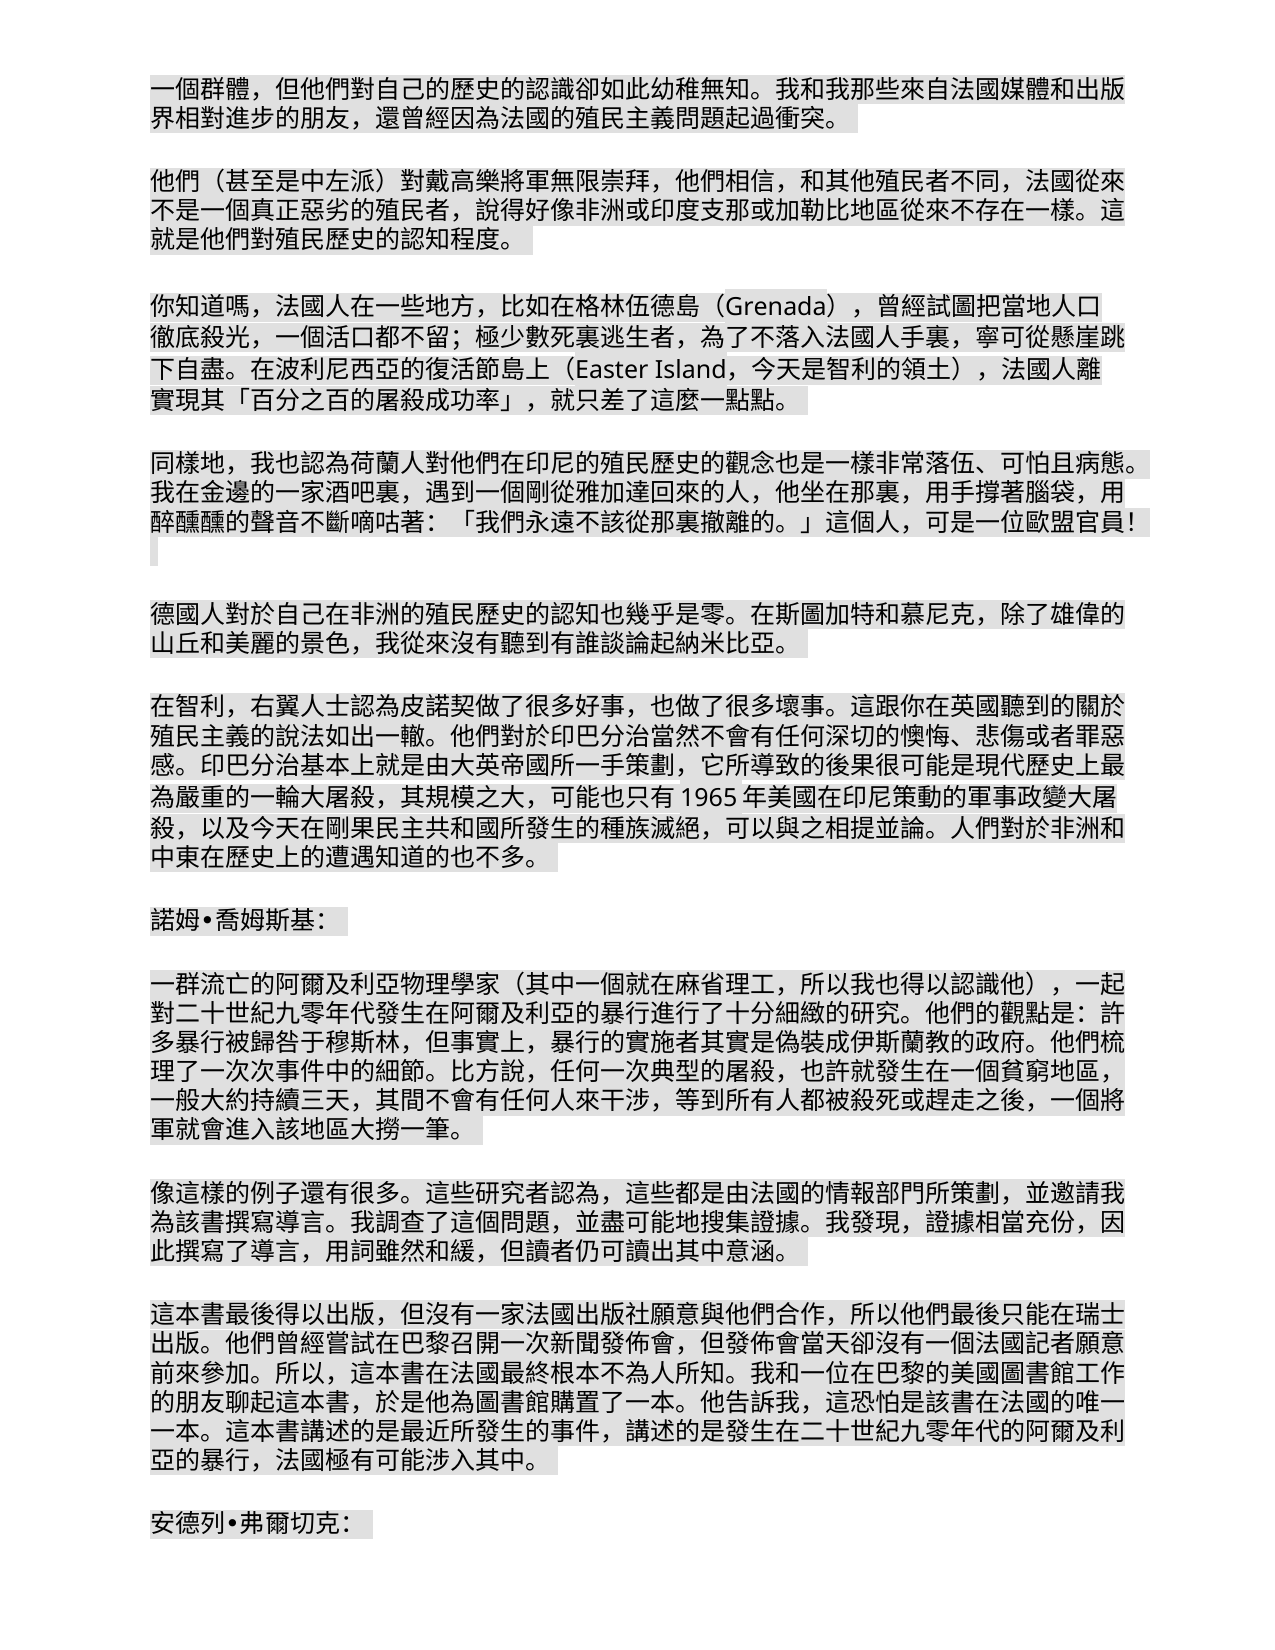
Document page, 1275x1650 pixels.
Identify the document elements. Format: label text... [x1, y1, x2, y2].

text 人性的最後希望 陳真 2020. 05. 15. 謝謝亦鳴介紹底下這本書，是Andre Vltchek 與 Noam Chomsky 合著，博客來網站上買得到中文版： https://bit.ly/2WxV0r1 容我把你貼的轉成繁體中文如下，因為繁體中文世界腦殘人數似乎比較多，需要更多治療。我同時也修改了原始譯文的某些遣詞用句，使之適合台灣一般翻譯習慣，例如「季辛吉」、「寮國」、「吉普賽人」、「波布政權」、「盧安達」、「皮諾契」，而非「基辛格」、「老撾」、「羅姆人」、「波爾布特政權」、「盧旺達」、「皮諾切特」等等。 老實說，這篇原始翻譯有點彆扭，因此我儘可能在維持原有的翻譯下，做點小修改，使其通順，至少讓人能看懂。另外，我也做了一些註解，比方說「炸彈寶寶」，請見內文注釋。 我寫文章常會提到，美國光是二戰結束後就發動了上百次侵略戰爭，殺害了「上千萬人」，很多腦殘看了心裏一定認為我造謠或誇大其詞。曾有一位腦殘公開叫陣，要我證明美國「曾經故意殺害一個平民」。這位腦殘中毒很深，他甚至連美國殺害「一個人」都不相信，更不用說屠殺千萬條人命。事實上，我不但一點都沒有誇大，而且為了避免無謂爭議，我寫文章通常都會故意寫得非常含蓄，以免讓腦殘一下子就拒看或拒絕相信，這就是我的狡猾之處。其實我應該寫說：自二戰結束以來，以美國為首的西方國家之侵略行徑，直接導致「數千萬人」(而非僅僅上千萬人) 的死亡以及數億人的流離失所與傷殘。 各位會不會跟我一樣，經常覺得很沮喪，為什麼這樣一種血腥殘暴毫無人性的人類浩劫，人們不但一無所知，或是根本不在乎，甚至還把這樣一個危害人類甚鉅的邪惡帝國吹捧為人類的民主救星與人權捍衛者？另一方面，不僅獨善其身，甚且還兼善天下，在真正意義上對人類和平與文明發展及人權與生命保障做出史無前例的偉大貢獻的中國，卻反而被抹黑成惡魔，視為人類公敵。 面對這樣一種荒謬世道，我常覺得很挫折，很無言。那種感覺就好像我活在一個詭異病態的世界，在這世界裏，耶穌被描繪成惡魔，而撒旦卻成為正義使者，底下的妖魔鬼怪到處跑，說是散播真善美的可愛小天使。這時候，我該怎麼辦？我該怎麼讓腦殘們清醒？有沒有什麼聰明藥，吃了之後，可以修復腦殘細胞；讓腦子有洞的補洞，進水的排水，讓智商至少可以提高 50，或是提高到達我的智商開根號再乘以10。 阿遠提供該書作者之一Andre Vltchek 的訪談視頻： https://youtu.be/7CnSXBOrHMc 裏頭有些話，說中我心。作者說：現在正是拯救數十億人類的最後機會了；美國及西方帝國主義再不打倒，在可見的將來就再也沒有機會了。惟一有能力改變這一切的就是中國。中國是世界上最偉大的國家，中國的文化、思想與實踐能夠為人類帶來救贖。 我知道腦殘聽到這樣一些話肯定會嗤之以鼻，但這其實只是一個基本事實，而這就是重點所在：為何是非善惡居然能顛倒至此？明明白白的基本事實無人相信，而荒謬透頂的謊言卻眾人頂禮膜拜。 Vltchek 還說：「中國在全世界做著偉大的工作，因此，支持中國就是我的責任所在，我若不這麼做，那我就是在自欺欺人。」做為一個記者，Vltchek 走遍全世界一百多個國家，親眼目擊西方帝國主義在世界各地的侵略與恐怖傷害。他說，「西方帝國主義是這個地球上惟一的根本問題，惟有反抗它，才有可能拯救長期以來被折磨與摧殘的數十億人民。」 Vltchek 並提到他花了十五年時間，製作了一部記錄片，記錄美國1965年在印尼發動軍事政變的經過。(陳真按：美國在印尼策動一場有計畫的反華反共大屠殺，從1965到1966年，短短一年間，以極其病態殘忍的手法，殺害至少五十萬人，包括老幼婦孺都不放過。) 他並提到香港暴亂是如何由西方政府以及那些包藏禍心的 NGO 所資助與策動，並且透過完全由西方掌控的主流媒體，編造謊言，洗腦年輕人；讓一半的香港人突然以為過去被英國所殘酷鎮壓、羞辱與剝削的殖民歲月是多麼美好。事實上，「共產黨領導下的中國，才是全世界最進步的國家之一。」 Vltchek 在非洲居住了五年，親眼目擊其變化。他說，「在中國來到之前，非洲人民被西方國家幾乎剝奪了一切，一片荒蕪，沒有鐵路，沒有像樣的學校和醫院，直到中國來了之後，開始幫他們修鐵路，修公路，蓋學校，蓋醫院，並且花了兩年時間，消滅了瘧疾。所有這一切作為，中國都默默地做，從不宣揚。」他說，「非洲人民開誠布公地說，中國人是第一個把他們當成人類來對待的民族」，「主動給予我們三倍以上的工資，而且從來不會因為我們損壞機器而施以懲罰，而西方人卻甚至強迫我們為其勞動而不支薪。」 Vltchek 說：「中國代表著全世界被壓迫的人民，為人民奮鬥...在我審視整個世界後，我深深體認到：如果中國式的實踐及中國體制失敗，那麼，全世界都將潰敗。這是人性的最後希望了。」 我知道現代人看東西只願看兩行字，既不願意做點基本功課，卻又凡事意見一大堆。我只能說，姑且惦念在一些人長年的辛勞與付出及各種痛苦代價的份上，仍然還是要懇請大家花一點時間去關注那些理當獲得更多關注的問題。就如蘇格拉底所說，「我們畢竟不是在清談」，而是不得不面對一些「關乎我們應當怎麼活下去」的根本問題，這或許真的是人性的最後一點希望了。 ============================== 書名：《以自由之名 ：民主帝國的戰爭、謊言與殺戮》 第一章節錄 作者：Andre Vltchek & Noam Chomsky 2013.09.05. 安德列•弗爾切克： 第二次世界大戰結束以來，西方的殖民主義和新殖民主義導致了全世界五千萬到五千五百萬人的死亡。時間雖然相對短暫，但卻可以說見證了人類歷史上最多次的屠殺。它們之中的大多數都打著諸如自由民主的崇高旗號。一小部分歐洲國家和那些主要由歐洲裔公民所統治的國家，一直在推動西方的利益，也就是那些「重要人士」 的利益，而從不顧及最大多數人的利益。人們接受了針對數百萬人的屠殺，並將其視為是不可避免甚至是正當的。許多西方民眾也似乎受到嚴重的誤導。 除了五千五百萬人左右直接死於西方和親西方的軍事政變及其他衝突之外，另外還有數億人間接地、悲劇地默默死去。在西方，這樣一種全球秩序，卻沒有受到任何挑戰；甚至在被征服的世界裏，人們也往往不加思索地接受了它。這個世界是不是瘋了？ 諾姆•喬姆斯基： 很不幸，對於西方人所犯下的此一最嚴重罪行，存在著激烈爭論。當哥倫布在西半球登陸時，大約有八百萬到一千萬人處於高級文明（商業、城市等等）之中。此後，並沒有經過多長時間，這些人口的大約 95％消失了。在今天美國的領土上，曾經大約有一千萬左右的美洲原住民，但是根據人口統計，到1900 年時，這個國家裏頭原住民的數量竟然只剩下二十萬。但是，所有這一切事實均遭到否認。在英裔美國人之中的主要知識份子和左翼自由派的報刊中，所有這一切都被輕描淡寫地否認了…被一筆帶過，或是根本不當一回事。 根據醫學雜誌《柳葉刀》的說法，每年有六百萬兒童由於缺乏基本的醫療處置而死亡，然而，提供這些醫療處置卻根本不需要什麼花費多少錢。下面是一個我們再熟悉也不過的數字。光是在南部非洲，營養不良和一些很容易治療的疾病每天殺死八千名名兒童—這恰恰也是盧安達大屠殺中平均每天死亡的人數。 這些問題都很容易就能解決，但我們卻正走向一條很可能是事實上的終極種族滅絕之路，亦即對環境的破壞。這個問題不但幾乎沒有得到任何處理，而且事實上，美國正朝著相反的方向走。在今天的美國有一種樂觀的氛圍認為，由於擁有複雜精密的化石燃料提煉技術，所以我們可能還能保持一百年的能源自給自足，這也因此會讓美國霸權繼續保持一個世紀，我們會成為世界的沙烏地阿拉伯等等等。奧巴馬總統在2012年的國情咨文中，熱情洋溢地提到了這一點。你能從國家媒體、商業媒體等激情四溢的文章中讀到這類內容。 其中，對於環境變化對當地的影響仍然有一些批評，比方說會破壞水源，會摧毀生態體系等等。但是，對於如果我們繼續這樣做，一百年後這個世界將會變成什麼樣子的問題，卻幾乎沒有任何涉及，也從未討論。目前存在著一些非常根本的問題，而這些恰恰是市場導向型社會中的某種固有問題。在這種社會裏，你不會去考慮我們稱之為外部性的東西，也就是那些沒有進入到任何特定交易當中、卻會對他者產生影響的東西。 安德列•弗爾切克： 我正目睹大洋洲（南太平洋）幾個國家的消失。我在若干年的時間裏以薩摩亞（Samoa）為中心基地，朝著四周旅行，穿越該區域。一些國家，例如圖瓦盧（Tuvalu）、基裏巴斯（Kiribati），包括馬紹爾群島（Marshall Islands）等等，都已經在考慮大規模撤離自己的公民。 在大洋洲，已經有若干島嶼和環礁正變得無法居住。同樣的情況也發生在馬爾地夫和其他地方。基裏巴斯很可能會成為第一個消失的國家。根據大眾傳媒的說法是，這些國家正在下沉。事實上，它們根本沒有下沉，而是潮汐淹沒過環礁，破壞了所有植被，污染了水源。這使得這些島嶼變得不再適合居住，或者使它們從水到食物幾乎所有物品都必須完全依賴進口。 令人驚訝的是，當我在圖瓦盧工作的時候，我竟然沒有見到外國媒體。只有一個日本的攝製組在福納佛提環礁（Funafuti Atoll）拍攝肥皂劇，做一些不相干的事。我由此陷入思考：這可是受害最嚴重的一個國家，這是一個隨著海平面上升即將消失在地球表面的國家，竟然沒有任何媒體對此進行報導！ 諾姆•喬姆斯基： 喬治•奧威爾有一個術語，叫作「非人類」。世界被劃分成像「我們」這樣的人，以及其他無足輕重的「非人類」。奧威爾討論的是一個未來的極權社會，但它卻很符合我們今天的情況。馬克•柯帝士（Mark Curtis）在他對二戰後大英帝國的掠奪行為所做的研究中使用了「非人類」這一術語。對於發生在「他們」身上的事，「我們」並不關心。 所謂的英語圈（英國的分支—美國、加拿大、澳大利亞）世界中的原住民，他們所遭受的待遇也與此類似。這些都不是尋常的帝國主義社會，他們並不僅僅只是統治原住民，他們還要消滅原住民。他們奪走原住民的土地和定居點，在大多數情況下還將其幾乎殺戮殆盡。「我們」並沒有考慮到原住民，「我們」從不追問過去在「他們」身上到底發生了什麼事。事實上，「我們」對這一切一概予以否認。 安德列•弗爾切克： 用歷史的眼光來看，幾乎所有歐洲的殖民地也都是如此，世界上所有被歐洲殖民帝國所控制的地方都是如此。最早的集中營並不是由納粹德國所建造，而是由大英帝國在肯亞和南非首次建立。當然，德國人對於歐洲猶太人和吉普賽人（Roma）的大屠殺並非是德國人所實施的第一次大屠殺；他們參與了南美洲南部以及事實上在全世界各地的各種恐怖屠殺。德國已經將納米比亞的赫雷羅（Herero）部落中的大多數人給消滅殆盡。這個話題，在德國和歐洲的其他地方卻從來都沒有得到任何討論。這些是完全沒有任何理由、沒有絲毫邏輯的殺戮。唯一的解釋是，德國人就是純粹厭惡當地人。 但是，你去聽一聽那麼多的歐洲人在二戰之後所表達出來的那種悲慟。他們認為：那個充滿理性與哲思並且本質十分平和的德國，怎麼會突然之間變成了殺人狂呢？他們說，那是因為他在一戰結束後遭受了經濟上的羞辱！否則，哪有人會預料到這樣一個友善的民族竟然會變得如此殘暴？好吧，如果一個人根本不把赫雷羅部落、薩摩亞人或者馬普切印第安人（Mapuche Indians）視為人類，如果他根本就忘記了德國人在非洲其他地方的殖民歷史，那麼他確實會對於德國人屠殺猶太人感到驚訝。 諾姆•喬姆斯基： 即便吉普賽人在大屠殺這件事上遭受了和猶太人近乎相同的對待，但這事卻始終沒有被人提及；今天法國對吉普賽人的迫害也尚未被人們所認知。舉個例來說，2010年，法國政府決定將法國國內的吉普賽人居民驅逐至羅馬尼亞境內，而在那裏，吉普賽人的生活是十分悲慘且可怕的。你能想像法國人將大屠殺中的猶太倖存者，驅逐到那些他們將會持續遭受虐待和恐嚇的地方嗎？若真的如此做，整個國家恐怕都會因此憤怒得炸了鍋吧。但是，吉普賽人的問題卻完全被不置一詞地帶過了！ 安德列•弗爾切克： 現代捷克共和國修建起圍牆來隔離吉普賽人。事實上，他們就是在城市之中打造隔離區，時間距今還不到二十年。這令人回想起二十世紀三、四十年代捷克人與納粹合作圍捕吉普賽人的可怕歷史。當然，到二十世紀九零年代，捷克人已經成為西方最可靠的盟友，西方的大眾傳媒也因此將其視為一個不應被批評的民族。相比穆加貝（Mugabe）對辛巴威的白人農民所做的一切，捷克共和國對吉普賽人的所作所為更要殘忍許多。 讓我們回到歐洲殖民主義上來看。我感覺殖民主義並沒有隨著第二次世界大戰的結束而消失，沒有在二十世紀的五零或六零年代結束。我在這個世界上所謂的邊緣地帶接觸得越多，就越能感受到殖民主義已經通過更有效的宣傳而進一步深入強化。其實這是一件很可怕的事情。因為在過去，總是存在一個敵人，一個你能看得見、摸得著的壞蛋，你可以很簡單地以殖民軍隊或一些殖民機構的形式來定義敵人是誰。如今，殖民主義雖然持續，但是，對當地人來說，要清楚地說明白到底是怎麼回事以及他們的敵人究竟是誰，卻好像越來越困難。 諾姆•喬姆斯基： 在過去的幾年間，在東剛果（Eastern Congo）發生了一些世界上最為嚴重的血腥暴行，大約有三百萬至四百萬人被屠殺。你能說清楚兇手是誰嗎？他們是被民兵殺死的，但在這些民兵的背後，卻是跨國集團和多個國家的政府，而他們卻隱身幕後。 安德列•弗爾切克： 我馬上就要完成一部紀錄長片，名字叫作《盧安達式開局》（Rwanda Gambit）。我花了三年多的時間才完成這部紀錄片。我們現在知道的數字比剛才提及的要大得多，大約有六百萬到一千萬人在剛果民主共和國被殺害。這一數字，大概和比利時國王利奧波德二世（Leopold）在二十世紀初殺害當地民眾的數字相當。你說得沒錯，表面上，屠殺了數百萬無辜人民的兇手是盧安達、烏干達政府及其代理人，但在他們背後，卻是西方的地緣政治和經濟利益。 諾姆•喬姆斯基： 你看，跨國集團為了獲得西方人使用在手機上的鈳鉭鐵礦和其他重要礦產，於是就利用民兵來屠殺當地人民。這種屠殺方式是間接的。你所描述的許多暴行和罪行都具有同樣特點。但也有一些屠殺則是採用相當直接的方式進行，比方說越戰，這是第二次世界大戰以來最嚴重的暴行。 2011年是約翰•F•甘迺迪（John Kennedy）發動越戰五十周年。通常，某一事件的五十周年紀念應該是相當隆重的，尤其是當這一事件的規模如此巨大時。但是，在越戰爆發五十周年之際，卻沒有一星半點的任何紀念活動。1961年5月，甘迺迪派出美國空軍開始轟炸南越。他授權使用燒夷彈和化學武器摧毀越南的農作物和地表植被；同樣也是甘迺迪，啟動了一項計畫，將數百萬越南人驅趕到所謂的「戰略村」，而它們實際上就是集中營或城市貧民窟。 美國針對越南進行化武攻擊的後遺症至今沒有消散。你也許曾經看過，我們在西貢的醫院至今仍然可以看到許多畸形胎兒；直接滲透到南越土地上的化學毒素，導致這些兒童天生伴隨可怕的畸形和異常。但時至今日，即便經歷了好幾代人，這一問題仍然沒有得到人們的關注。這個問題在寮國和柬埔寨也沒有得到解決。 對於波布（Pol Pot）政權在柬埔寨的恐怖統治，人們已經談論得很多了。但是，對於它何以會發生，卻幾乎無人問津。二十世紀七零年代早期，美國空軍對柬埔寨的農村地區實施了全面轟炸，其規模與二戰中盟軍空軍力量在太平洋戰場所進行的轟炸相當。在當時，他們遵照季辛吉（Henry Kissinger）針對柬埔寨實施大規模轟炸的指示，亦即：「動用所有空中力量進行轟炸，對於地面上任何一個移動目標都絕不能放過。」 我的意思是，這就是號召進行你所說的種族屠殺。我們很難從檔案中找到任何記錄，只有《紐約時報》對此事曾經有一句話略有提及，但之後，類似報導就完全停止了。除了在學術雜誌和一些小圈子以外，對於轟炸柬埔寨的規模，從未有過任何報導，但這可是針對數百萬人的大屠殺，一口氣毀滅了四個國家。這些國家，在那之後就再也沒法恢復元氣。當地人民雖然知道這一切，但也無能為力。 安德列•弗爾切克： 我曾在越南的河內待了幾年，對所謂的「秘密戰爭」［the Secret War，指美國空軍及其盟友對寮國的石缸平原（Plain of Jars）的地毯式轟炸］進行了報導。關於柬埔寨，我也寫了很多東西，所發現的結論同樣令人感到震驚：就和其他許多遭受西方摧殘與蹂躪的地區一樣，西方的大眾傳媒機構在這裏依舊實施了一場有計劃的假新聞宣傳戰。 波布政權統治下的柬埔寨，被描繪成共產主義所犯下的不可饒恕罪行之最可怕的例子之一。但是，西方針對東南亞人所進行的種族滅絕，他們卻不置一詞，甚至乾脆完全忽略。美國使用 B-52 轟炸機對寮國和柬埔寨的農村地區狂轟濫炸的目的是：防止寮國和柬埔寨加入越南解放戰爭中，數百萬人因此遭到無情的殺害；甚至直到今天，仍然還有牛隻因為在咀嚼小石子的時候不時會咬到散落各地的所謂「 炸彈寶寶」而被炸飛了腦袋，至於當地人民尤其是女性和兒童的遭遇，當然就更不難想像了。 (陳真按：「炸彈寶寶」指的是集束彈，又稱子母彈，一顆炸彈裏頭含有成百上千的小炸彈。炸彈會開花，就像下雨一樣，撒下漫天小炸彈，是一種無差別殺傷的大規模毀滅武器。請見這段視頻，裏頭提到我曾寫過的美軍集體掩埋六千名伊拉克士兵的事 (掩埋時，其中很多人仍然還活著)： https://bit.ly/3dHZj8Y 這些小炸彈之中，有一些不會馬上爆炸，當它灑落地面，於是就成為平民百姓特別是兒童的長年噩夢，宛若地雷。而且，更可惡的是，這類小炸彈故意製造得像玩具，因此特別容易吸引小孩撿拾。一旦碰觸，便立即能把人或動物給炸得四分五裂。 越戰期間，美國為了切斷北越的補給線，竟然對寮國無端進行徹底毀滅性的狂轟濫炸，完全不把人當人看，一共投下了兩百多萬噸的集束彈，內含兩億七千多萬顆的小炸彈。當時寮國總人口數僅兩百萬人，平均一人可以分到大約150顆炸彈，使得寮國成為世界上「人均受炸彈襲擊」最嚴重的國家。 根據美國國哥倫比亞廣播公司2016年9月5日的報導以及Legacies of War 組織的2018年報告，至今仍有大約八千萬顆散落寮國各地的未爆彈；二戰結束後，被炸死或炸傷的寮國居民已超過五萬人，其中百分之四十的受害者為兒童。) 五、六年前，我和排雷諮詢小組（Mines Advisory Group，MAG）有過密切合作。這是一家總部位於英國的大型排雷機構。他們向我抱怨，在印度支那地區的戰爭中，為美軍生產和提供致命武器的一些公司（其中就包括今天美國的一家著名家用消費品生產公司），至今仍拒絕提供相關武器的技術資料。這使得他們的拆彈工作開展起來極為困難，因為他們需要知道如何拆解這些武器裝置以及它們多久之後才會失效。 這種惡意以及體制性的缺乏同情，導致雙方完全難以合作；往後，仍會有數百或數千個當地人（主要是女性和兒童）將會因此死亡。 至於柬埔寨的問題，則始於美國在首都金邊扶植起來的非法腐敗政府。我發現，我們對紅色高棉和所謂共產主義暴行的討論非常值得商榷，甚至非常可笑。由於沒有接受過教育以及與世界的隔閡，大多數柬埔寨人在波布從法國（正是在當地的咖啡館裏，波布變成一個激進分子）回到柬埔寨之前，對共產主義根本一無所知。我在柬埔寨聽到的消息是，紅色高棉時期的暴行，主要是由那些對城市菁英心存不滿的農民所執行。 事實上，在轟炸期間，金邊對美國是俯首貼耳的，農村地區的人民於是開始痛恨那些城市居民，將其視為通敵份子，而自己則是事實上的受害者。這與共產主義的意識形態幾乎毫無關連。而且，毫無疑問，美國對柬埔寨農村地區的轟炸所造成的死亡人數，要遠遠大於紅色高棉行動所造成的傷亡。 然後，當這一切都結束，越南解放了柬埔寨，並將紅色高棉從權力神壇上踹下來的時候，美國駐聯合國大使卻要求紅色高棉政府重新回來掌權。由此你可以知道，美國作戰的對象，實際上是做為蘇聯盟友的越南，而不是一些稀奇古怪、自我標榜的毛主義政權。但是，西方卻一手炮製無數虛假資訊，指控共產主義的意識形態，並將其與波布政權的暴行聯繫起來。在我發自柬埔寨的報導中，我曾如此斷言：即使波布及其黨羽以一個比方說什麼南美足球俱樂部或什麼慢跑鞋的名義鼓動農村居民去殺害城市居民，西方照樣可以扯到共產主義上頭，做出相同的指控。 諾姆•喬姆斯基： 許多學者指出，在柬埔寨的整個歷史中，被研究最多的就是紅色高棉統治的那三年。我們對這三年的認知，居然遠遠比對這個國家其餘全部歷史的認知都還要多。但在幾年前，我們對這段時期其實也幾乎一無所知。我們只知道紅色高棉在1970年仍然還是一個很邊緣的小團體，但它卻動員起一支由憤怒農民所組成的龐大軍隊。這些農民當然是與那些被他們視作罪犯的城市菁英對立的。 人們卻沒有看到，城市菁英的背後就是華盛頓這隻黑手。這和東剛果以及鈳鉭鐵礦的例子有點類似，你看不見殺你的人是誰。我想，這種事情在西方也一樣很明顯。我舉個例——雖然在規模上與前面那些例子差得遠了，但這仍然是個嚴重事件：在威斯康辛州，共和黨籍的州長下令取消工會的集體談判權，因此引發大規模的抗議活動。抗議者要求重新選舉州長並進行罷免投票。但共和黨在投票中卻又再度獲勝了。 背後的原因很耐人尋味：共和黨開展了非常有效的宣傳活動，他們使那些不幸的民眾相信：造成他們不幸的根源就是他們的鄰居，而不是摧毀我們經濟的真正罪犯 —銀行，因為他們離我們太遙遠了。你能看到的只是身邊經濟狀況比你好的那些人。比方說，你的鄰居可能是個消防員，他有養老金，而你沒有，所以你便遷怒於他，而不是對那些真正搞垮經濟的人感到憤怒，因為他們遠在天邊，他們通常就住在紐約的摩天大樓裏頭。當時的宣傳活動規模龐大，其背後又有龐大資金支持。這就如同納粹將猶太人當作替罪羔羊一般，他們宣傳說：「猶太人應該對你們 (德國人) 所遭受的饑餓和經濟蕭條負責。」 安德列•弗爾切克： 沒錯，發生在東南亞的事情和發生在盧安達、烏干達以及剛果民主共和國的事情非常相似。我們看到的是民兵的殘殺行為和數百萬人的死亡，當地人則常常被描述成野蠻人，幾乎與動物無異。但是，真正該被譴責的西方政府和大企業，卻遠遠地置身事外，幾乎對此不用承擔任何責任。在歐洲和美國，人們對這些事件知之甚少，而歐洲又是一個受教育程度較高且自認見多識廣的大洲。然而，大多數非洲人都知道的事情，真正涉入其中的歐洲人卻反而一無所知。這或許是因為他們根本不想知道。 任何事情都是互為關聯的。在西方人眼裏，羅伯特•穆加貝是在參與阻止盧安達軍隊第二次企圖推翻剛果民主共和國時才變得「邪惡」起來的；而剛果民主共和國在現實中正是西方國家的代理人。在東非有一種諷刺的說法是：南蘇丹是西方給予烏干達總統約韋裏•穆塞韋尼的獎賞，表彰他在這一地區代表西方所做的「出色的工作」。 在剛果發生的是這樣一場難以想像的災難和慘絕人寰的種族滅絕，它完全可以和一個世紀前比利時國王利奧波德二世在剛果的暴行相提並論。 我不得不再次重述暴行所導致的死亡人數，因為實在太可怕、太難以想像了。當我去年在華盛頓進行拍攝的時候，剛果民主共和國的一位總統候選人本•卡拉拉（Ben Kalala）告訴我，死亡人數大約是六百萬到八百萬人，但也有人說是死了一千萬。他說：「你看，在盧安達大約有八十萬人死亡，我為他們感到難過，因為他們也是人。但是，整個世界卻都只是在討論1994年的這場種族殺戮。你要知道，在我們剛果，卻有六百萬到八百萬人被屠殺。」 這件事就發生在幾年前，它和利奧波德二世統治時期非常相像，在當時，也大約有一千萬人被殺害。如果你在橡膠園裏表現得不好，他們就會剁掉你的雙手，也有人在自己的農舍裏被活活燒死。這些例子告誡我們：西方的立憲君主制國家和多黨制「民主國家」，都同樣會做這種事。當然，這些大屠殺不是發生在安特衛普（Antwerp) 或布魯日(Bruges）(比利時的商業大城)，而是發生在所謂「黑暗大陸」的非洲，發生在我們的視野之外。事實上，比利時人殺害的非洲人數量，遠比當時他們自己整個國家的總人口數都還要多。 諾姆•喬姆斯基： 我曾經出於好奇翻閱了《大不列顛百科全書》最著名的那個版本。我把時間定位在 1910年前後，查找利奧波德二世這個詞條。這個詞條當然還是有的，但所記載的卻是他所做的好事，講他如何建立這個國家等等。在結尾處，它輕描淡寫地說了些諸如「他有時候會殘忍對待他的人民」的話——這話倒是沒錯，比方說，他屠殺了一千萬人。 安德列•弗爾切克： 2011年，當我在布魯塞爾（Brussels）的時候，無意中看到許許多多利奧波德二世的雕像。在比利時，他仍受到萬眾敬仰。所以，儘管我們知道，即便以歐洲殖民主義本身的道德標準來衡量，利奧波德二世對剛果人的所作所為完全就是種族滅絕，但他仍然被認為是比利時的民族英雄之一。 後來，比利時政府將利奧波德二世的私人殖民地拿走並 國有化」。當然，這聽上去就像是個笑話。在意識到一千萬人被謀殺之後，比利時政府將這些殖民地從墮落的王室手中拿走，並由自己來管理，而不是由其自主。但我也確信，他們說服並且再教育了許多剛果人民，使他們相信被殖民其實也沒什麼不好。 諾姆•喬姆斯基： 被殖民者常常接納了自己被壓迫的歷史，甚至以此為榮，這是一個有趣現象。有一次，在加爾各答（Kolkata），我參觀了維多利亞紀念館。當我抵達那裏時，看到的第一個東西竟然是毀滅印度的人之一——羅伯特•克萊夫爵士（Sir Robert Clive）的雕像。我跟著嚮導參觀了一間又一間的繪畫陳列室，這些令人不忍卒睹的醜陋畫作，表現的卻是英國人毆打和羞辱印度人之類的主題。隨後，我來到維多利亞女王的茶室，修繕後的這間茶室真的很像國家聖祠那樣莊嚴。所有這一切都是印度遭受破壞的象徵，但又有幾個人知道有無數人在其中被殺害？ 安德列•弗爾切克： 那個地方我也去過幾次。它很可笑，但也足以說明問題所在。我從未在印度看到一家博物館能夠像維多利亞紀念館那樣，吸引如此之多的參觀者，每天都有數千參觀者湧入。而且，紀念館的維護工作做得很好。顯然，大英帝國成功完成了針對世界各地臣民的教導。比方說在馬來西亞，菁英們仍然盡其所能地想要表現出比英國人更加英國化，所有帝國統治時代以來的歷史遺跡都被一絲不苟地保存下來。在婆羅洲的沙巴州，人們甚至把曾經屬於殖民者的英式茶室和修復後的大樓變成博物館。受過教育的馬來西亞青年的終極目標，就是到英國的一些知名大學求學，以求從本質上掩蓋自己的馬來西亞屬性，並且儘可能地向殖民者模仿與靠攏。 在肯亞，我們也能看到同樣的趨勢，那些代表他們的新殖民主義主子、專門掠奪自己國家的當地菁英，穿著打扮就像幾十年前的英國紳士那樣。肯亞的法官穿著和他們的英國同事相同的袍子，此外，社會的高級階層甚至還會刻意模仿英國口音。 在東南亞，許多人相信，殖民統治者對他們的統治是公正的。舉個例子，在印尼、馬來西亞和新加坡之間有個關於馬來西亞為什麼比印尼先進的爭論。真可悲。他們之中的很多人認為，原因乃是在於大英帝國在馬來西亞所實行的良好統治；而很多印尼人則抱怨荷蘭人作為殖民統治者，不及英國人「出色」！ 甚至在秘魯，一直到最近，你都還能夠看到同樣的情形。利馬（Lima）曾是西班牙總督的首府，也是西方實施反人類罪行的中心之一。在位於總統官邸前的武裝廣場（Plaza de Armas）上，曾經坐落著一尊法蘭西斯科•皮薩羅（Francisco Pizzarro）的巨大雕像。直到幾年前，這座雕像才被撤走。當然，現在他們有了一個新政府；他們將雕像移到了公園裏。雕像至今依然矗立，只不過不是在武裝廣場上而已。即使是在今天親社會主義和左傾體制下，他們也不會拆除這尊雕像。整個拉丁美洲遍佈著這些征服者的象徵，仿佛社會中的一部分人對殖民主義的鞭子至今還心存懷念似的。 諾姆•喬姆斯基： 現在已經有一點反抗了。比方說，在1992年的多明尼加共和國，政府計畫舉行盛大的慶祝活動紀念哥倫布登陸，並為此矗立起一些巨大的紀念碑，但它們最後全都被民眾給拆除了。 除了政治上和經濟上的殖民化，還有知識和道德上的殖民化。後者有著很深的根源，例子也很多。我們就以女性的地位為例。幾千年來，女性接受了自己作為父親和丈夫的財產是一種自然秩序的觀念：在美國，這種情況直到幾十年前才受到嚴肅的挑戰。比方說，直到1975年，女性在聯邦審判中擔任陪審團成員的法律權利仍無法得到保障。假如你問我的祖母是否受到了壓迫，她可能甚至都無法理解這個詞的意思！這就是當時女性的角色：女性的存在，乃是為他人服務的。而且它還內化為女性自身的一種觀念。階級制度與壓迫的主要成就，就是讓「非人類」也相信，這一切都是符合自然的。 歐洲人對殖民的歷史有什麼意識嗎？ 安德列•弗爾切克： 奇怪的是，他們對此幾乎毫無意識，甚至在我的西班牙朋友中也存在同樣情況。你要知道，這些人可是曾經在聯合國和其他知名的國際組織中工作過的，他們是受教育程度相當高的一個群體，但他們對自己的歷史的認識卻如此幼稚無知。我和我那些來自法國媒體和出版界相對進步的朋友，還曾經因為法國的殖民主義問題起過衝突。 他們（甚至是中左派）對戴高樂將軍無限崇拜，他們相信，和其他殖民者不同，法國從來不是一個真正惡劣的殖民者，說得好像非洲或印度支那或加勒比地區從來不存在一樣。這就是他們對殖民歷史的認知程度。 你知道嗎，法國人在一些地方，比如在格林伍德島（Grenada），曾經試圖把當地人口徹底殺光，一個活口都不留；極少數死裏逃生者，為了不落入法國人手裏，寧可從懸崖跳下自盡。在波利尼西亞的復活節島上（Easter Island，今天是智利的領土），法國人離實現其「百分之百的屠殺成功率」，就只差了這麼一點點。 同樣地，我也認為荷蘭人對他們在印尼的殖民歷史的觀念也是一樣非常落伍、可怕且病態。我在金邊的一家酒吧裏，遇到一個剛從雅加達回來的人，他坐在那裏，用手撐著腦袋，用醉醺醺的聲音不斷嘀咕著：「我們永遠不該從那裏撤離的。」這個人，可是一位歐盟官員！ 德國人對於自己在非洲的殖民歷史的認知也幾乎是零。在斯圖加特和慕尼克，除了雄偉的山丘和美麗的景色，我從來沒有聽到有誰談論起納米比亞。 在智利，右翼人士認為皮諾契做了很多好事，也做了很多壞事。這跟你在英國聽到的關於殖民主義的說法如出一轍。他們對於印巴分治當然不會有任何深切的懊悔、悲傷或者罪惡感。印巴分治基本上就是由大英帝國所一手策劃，它所導致的後果很可能是現代歷史上最為嚴重的一輪大屠殺，其規模之大，可能也只有1965年美國在印尼策動的軍事政變大屠殺，以及今天在剛果民主共和國所發生的種族滅絕，可以與之相提並論。人們對於非洲和中東在歷史上的遭遇知道的也不多。 諾姆•喬姆斯基： 一群流亡的阿爾及利亞物理學家（其中一個就在麻省理工，所以我也得以認識他），一起對二十世紀九零年代發生在阿爾及利亞的暴行進行了十分細緻的研究。他們的觀點是：許多暴行被歸咎于穆斯林，但事實上，暴行的實施者其實是偽裝成伊斯蘭教的政府。他們梳理了一次次事件中的細節。比方說，任何一次典型的屠殺，也許就發生在一個貧窮地區，一般大約持續三天，其間不會有任何人來干涉，等到所有人都被殺死或趕走之後，一個將軍就會進入該地區大撈一筆。 像這樣的例子還有很多。這些研究者認為，這些都是由法國的情報部門所策劃，並邀請我為該書撰寫導言。我調查了這個問題，並盡可能地搜集證據。我發現，證據相當充份，因此撰寫了導言，用詞雖然和緩，但讀者仍可讀出其中意涵。 這本書最後得以出版，但沒有一家法國出版社願意與他們合作，所以他們最後只能在瑞士出版。他們曾經嘗試在巴黎召開一次新聞發佈會，但發佈會當天卻沒有一個法國記者願意前來參加。所以，這本書在法國最終根本不為人所知。我和一位在巴黎的美國圖書館工作的朋友聊起這本書，於是他為圖書館購置了一本。他告訴我，這恐怕是該書在法國的唯一一本。這本書講述的是最近所發生的事件，講述的是發生在二十世紀九零年代的阿爾及利亞的暴行，法國極有可能涉入其中。 安德列•弗爾切克： 你說的這些很能說明問題。還有一個問題是：美國的知識份子認為，歐洲人知道的比歐洲以外的人要多，認為歐洲人有更強的問題意識。但我發現，可能只有在涉及與美國直接相關的問題時，才是這樣。至於其他問題，歐洲人的無知卻十分令人震驚。 總體上來說，我發現，受過教育的亞洲人、拉美人和非洲人對當前發生的事情，比同樣受過教育的歐洲人知道得更多。我也發現，西方人（特別是歐洲人）在總體上對於自己的特殊性總是抱持著極端教條的觀念，甚至自我陶醉。許多人接受了片面教育，完全依賴自己的西方主流媒體，而從不參考其他的消息來源。因此，他們認為自己是上帝的選民。 回到你問我的有關歐洲的情況以及他們對於殖民主義瞭解多少的問題上，我想，他們對此接近一無所知。我認為，缺乏對於這個問題的認知和興趣是非常可恥的。歐洲人對於自己過去所犯下的可怕罪行全然無知，對於他們至今仍參與其中的種族滅絕行徑，同樣完全無知，對於他們的政府和公司在剛果民主共和國到底做了什麼，仍然還是一無所知。如此無知的原因，我想那是因為他們根本不想知道，他們只會抱怨窮國的腐敗政府濫用了外國援助，而這是一種相當廉價的理解世界方式。 諾姆•喬姆斯基： 那麼，當你和他們談論起這個話題的時候，他們的反應如何？ 安德列•弗爾切克： 他們通常防衛心很重，不管是在法國、德國、西班牙還是在英國（儘管英國比其他歐洲國家擁有更多持有批判立場的人群，這可能和英國正在成為一個真正的多元文化的社會有關）。在歐洲，這種無知，不僅僅體現在對其殖民歷史的認知上，甚至還體現在對歐洲大陸自己的歷史認知上。 諾姆•喬姆斯基： 我在西班牙有過一段有趣的經歷。1990年，也就是佛朗哥去世十五年之後，我在巴賽隆納擔任講座。我提到了許多關於在1936年到1937年發生在巴賽隆納的事件，但年輕一點的人對內戰根本沒有什麼概念，只有那些和我相同年紀的人才知道我在說什麼。 之後不久，我碰巧又去了西班牙的奧維耶多（Oviedo），並在當地做了幾場演講。1934年，在奧維耶多曾發生過一次左派的起義，接著部隊進駐並將其鎮壓，軍隊佔領了市政廳，將起義者殺害。我就是在那個市政廳裏頭演講，我心想，聽眾們應該知道在這裏所發生的事情吧，結果發現，聽眾竟然對此沒有什麼反應，只有那些和我年紀相彷的人才知道我在說什麼。其餘的人，他們什麼都不知道。 安德列•弗爾切克： 是的，這正是西班牙人如何對待佛朗哥時期的一種表現。在南美洲（智利、阿根廷、烏拉圭），人們對於過去歷史的態度卻更為開放；那裏的人們真的很勇敢。 諾姆•喬姆斯基： 你說的沒錯。我曾經和我的女兒在墨西哥待過，她曾經居住在尼加拉瓜。當我正翻閱《每日新聞報》（La Jornada）（在我看來這是一份相當不錯的報紙）的時候，我讀到一篇關於一部新近由知名出版社「西班牙學園」（Spanish Academy）以西班牙文出版的國家人物傳記辭典的報導。其中當然有佛朗哥這一詞條，他被描述成一位為國家做了很多好事的保守民族主義者。與之相反，領導人民陣線反對佛郎哥的內格林（Negrin）則被描述為一個罪人。 下面對話的結尾，我希望這世界是第二種情況 安德列•弗爾切克： 諾姆，我想就此結束我們的對談。我們討論了第二次世界大戰後美國、歐洲及其盟友所犯下的反人類罪行。我們生活在一個動盪不安的年代。剛果和巴布亞（Papua）正在發生大規模的戰爭。像索馬利亞、蘇丹、烏干達、利比亞和阿富汗，整個國家都遭到西方蹂躪，像敘利亞和伊朗這些國家也可能成為西方下一個襲擊目標。 西方經常製造衝突，迫使其他國家之間互相對抗。菲律賓的學者向我解釋了西方是如何在有爭議的領土問題上將菲律賓和該地區其他國家置於和中國對抗的位置上。短兵相接的戰鬥已經逐步被致命的導彈、轟炸和最新的致命武器無人機所取代。無人機跟恐怖主義根本沒什麼區別。而且，使用無人機作戰絕不會受到懲罰—亦即侵略國無須讓本國士兵冒生命危險。這是一種單向的戰爭：對其中一方而言，這就只是一次電動遊戲，但是對另一方而言，卻意味著被毀滅的村莊、死亡和殘破的屍體。 西方似乎正試圖強化自己對世界的控制，但其實能夠阻擋其作為的並不多，只有一些堅定的國家和個人。但是，歷史告訴我們，僅憑這些，確實有可能制止這種恐怖暴行，讓人道主義重新佔據上風。 諾姆•喬姆斯基： 現在齊頭並進的有兩種世界趨勢。一個外部觀察者會說，主要的趨勢是人類的自我毀滅，就像在懸崖上奔跑一樣。但另一個趨勢則是反對力量的不斷增強，在這方面，人類已經獲得了一些成功。這種改變甚至在過去的三十和四十年之中就已出現，而且都是一些重大的改變。問題是，究竟是這兩個趨勢中的哪一個會佔據世界發展的主導地位？ 就現實上來講，你似乎看不到什麼希望，但我們只有兩種選擇：一種就是一味感嘆「沒有希望了，我們放棄吧」，然後認定最糟糕的事情必然會發生。另一種則是說「好吧，(現實情況十分悲觀)，但我們還是希望讓整個情況可以好起來，所以我們應該要繼續努力」。 如果第二種情況發生了，那一切就會好起來。如果第二種情況沒有發生，那麼，我們就只能走向最糟糕的後果。這就是我們現在所必須面對的選擇。 [150, 75, 1125, 1573]
